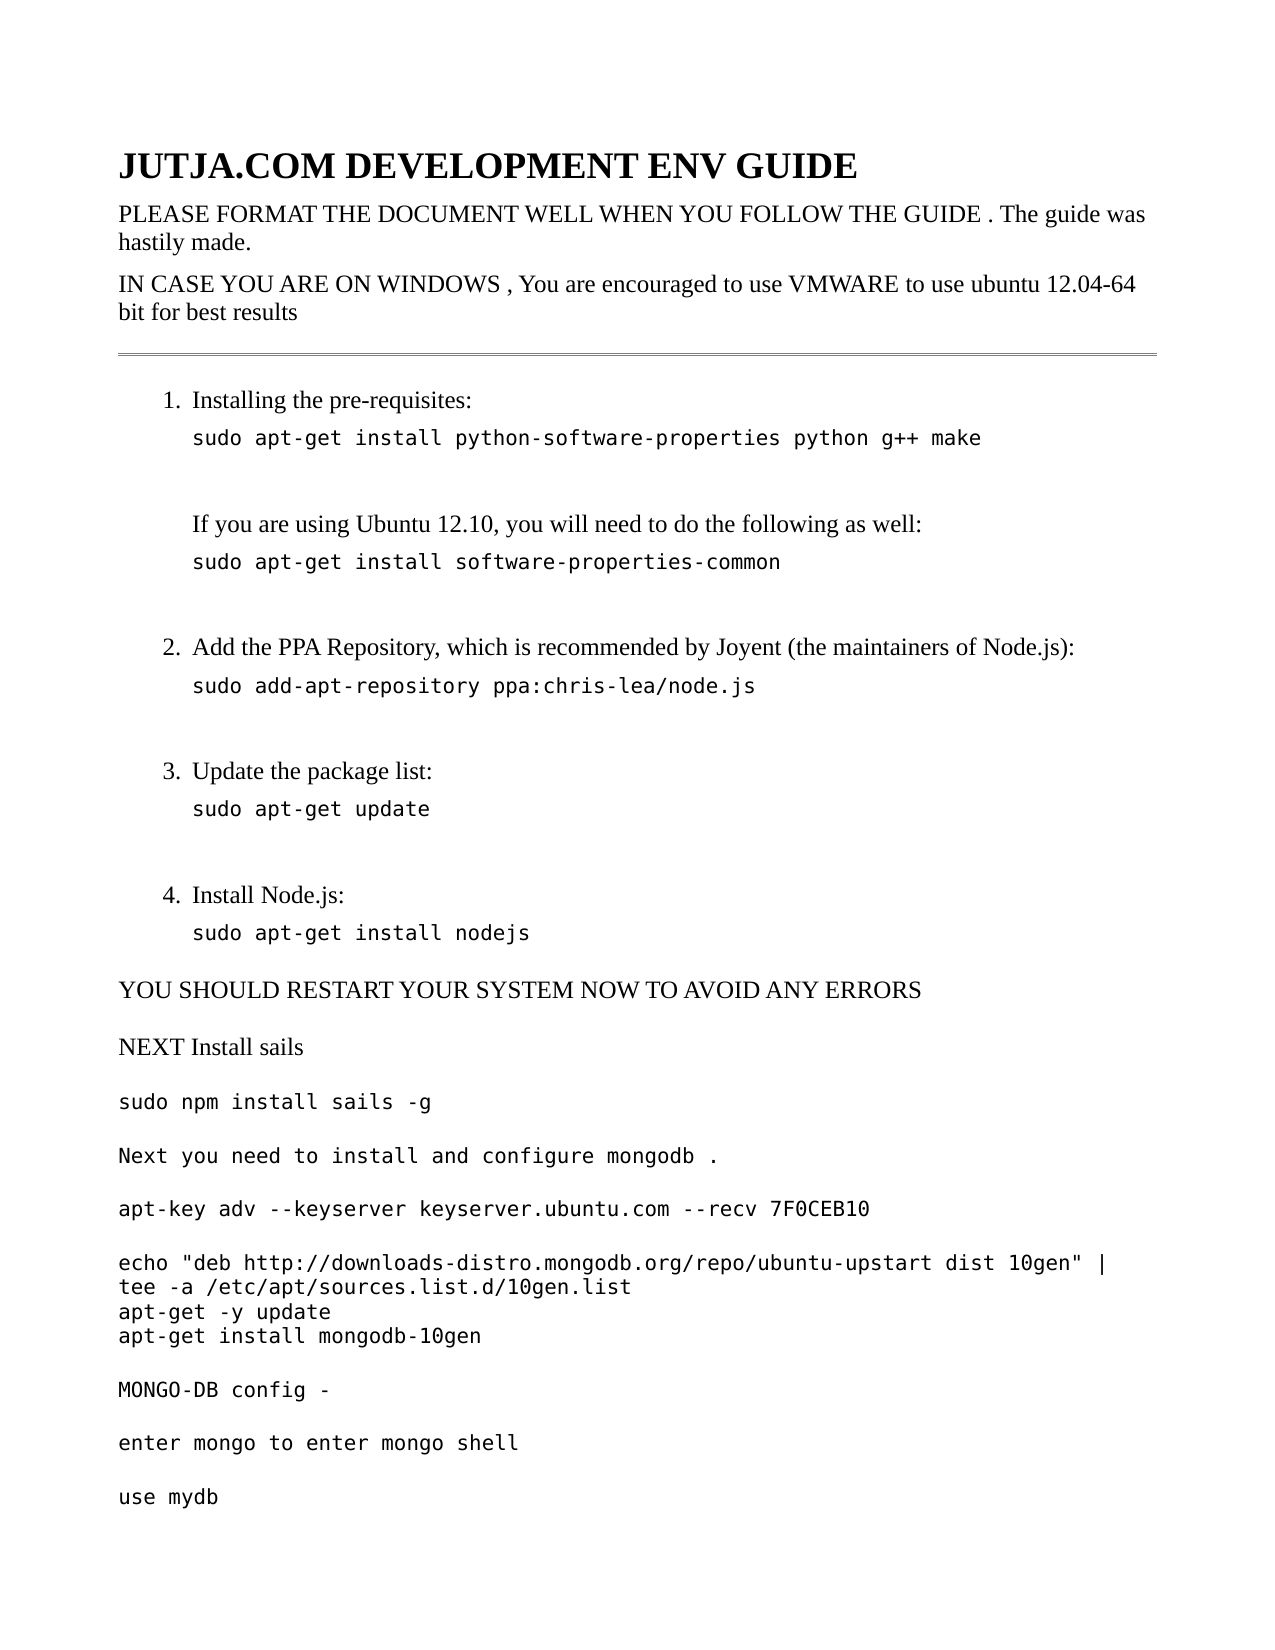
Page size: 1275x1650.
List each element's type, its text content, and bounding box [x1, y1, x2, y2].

text NEXT Install sails [118, 1032, 1157, 1061]
list Install Node.js: [162, 880, 1157, 909]
text apt-get install mongodb-10gen [118, 1324, 1157, 1348]
text apt-key adv --keyserver keyserver.ubuntu.com --recv 7F0CEB10 [118, 1197, 1157, 1222]
list Add the PPA Repository, which is recommended by Joyent (the maintainers of Node.js): [162, 632, 1157, 661]
text PLEASE FORMAT THE DOCUMENT WELL WHEN YOU FOLLOW THE GUIDE . The guide was hastily made. [118, 199, 1157, 256]
text Next you need to install and configure mongodb . [118, 1144, 1157, 1168]
list Update the package list: [162, 756, 1157, 785]
list sudo apt-get install python-software-properties python g++ make [162, 426, 1157, 450]
text MONGO-DB config - [118, 1378, 1157, 1402]
text enter mongo to enter mongo shell [118, 1431, 1157, 1456]
list Installing the pre-requisites: [162, 385, 1157, 414]
text sudo npm install sails -g [118, 1090, 1157, 1114]
list sudo apt-get install nodejs [162, 921, 1157, 945]
text use mydb [118, 1485, 1157, 1509]
text IN CASE YOU ARE ON WINDOWS , You are encouraged to use VMWARE to use ubuntu 12.04-64 bit for best results [118, 269, 1157, 326]
text echo "deb http://downloads-distro.mongodb.org/repo/ubuntu-upstart dist 10gen" | tee -a /etc/apt/sources.list.d/10gen.list [118, 1251, 1157, 1300]
list sudo apt-get update [162, 797, 1157, 822]
text YOU SHOULD RESTART YOUR SYSTEM NOW TO AVOID ANY ERRORS [118, 975, 1157, 1004]
text apt-get -y update [118, 1300, 1157, 1324]
list If you are using Ubuntu 12.10, you will need to do the following as well: [162, 480, 1157, 537]
subtitle JUTJA.COM DEVELOPMENT ENV GUIDE [118, 143, 1157, 186]
list sudo apt-get install software-properties-common [162, 550, 1157, 574]
list sudo add-apt-repository ppa:chris-lea/node.js [162, 674, 1157, 698]
